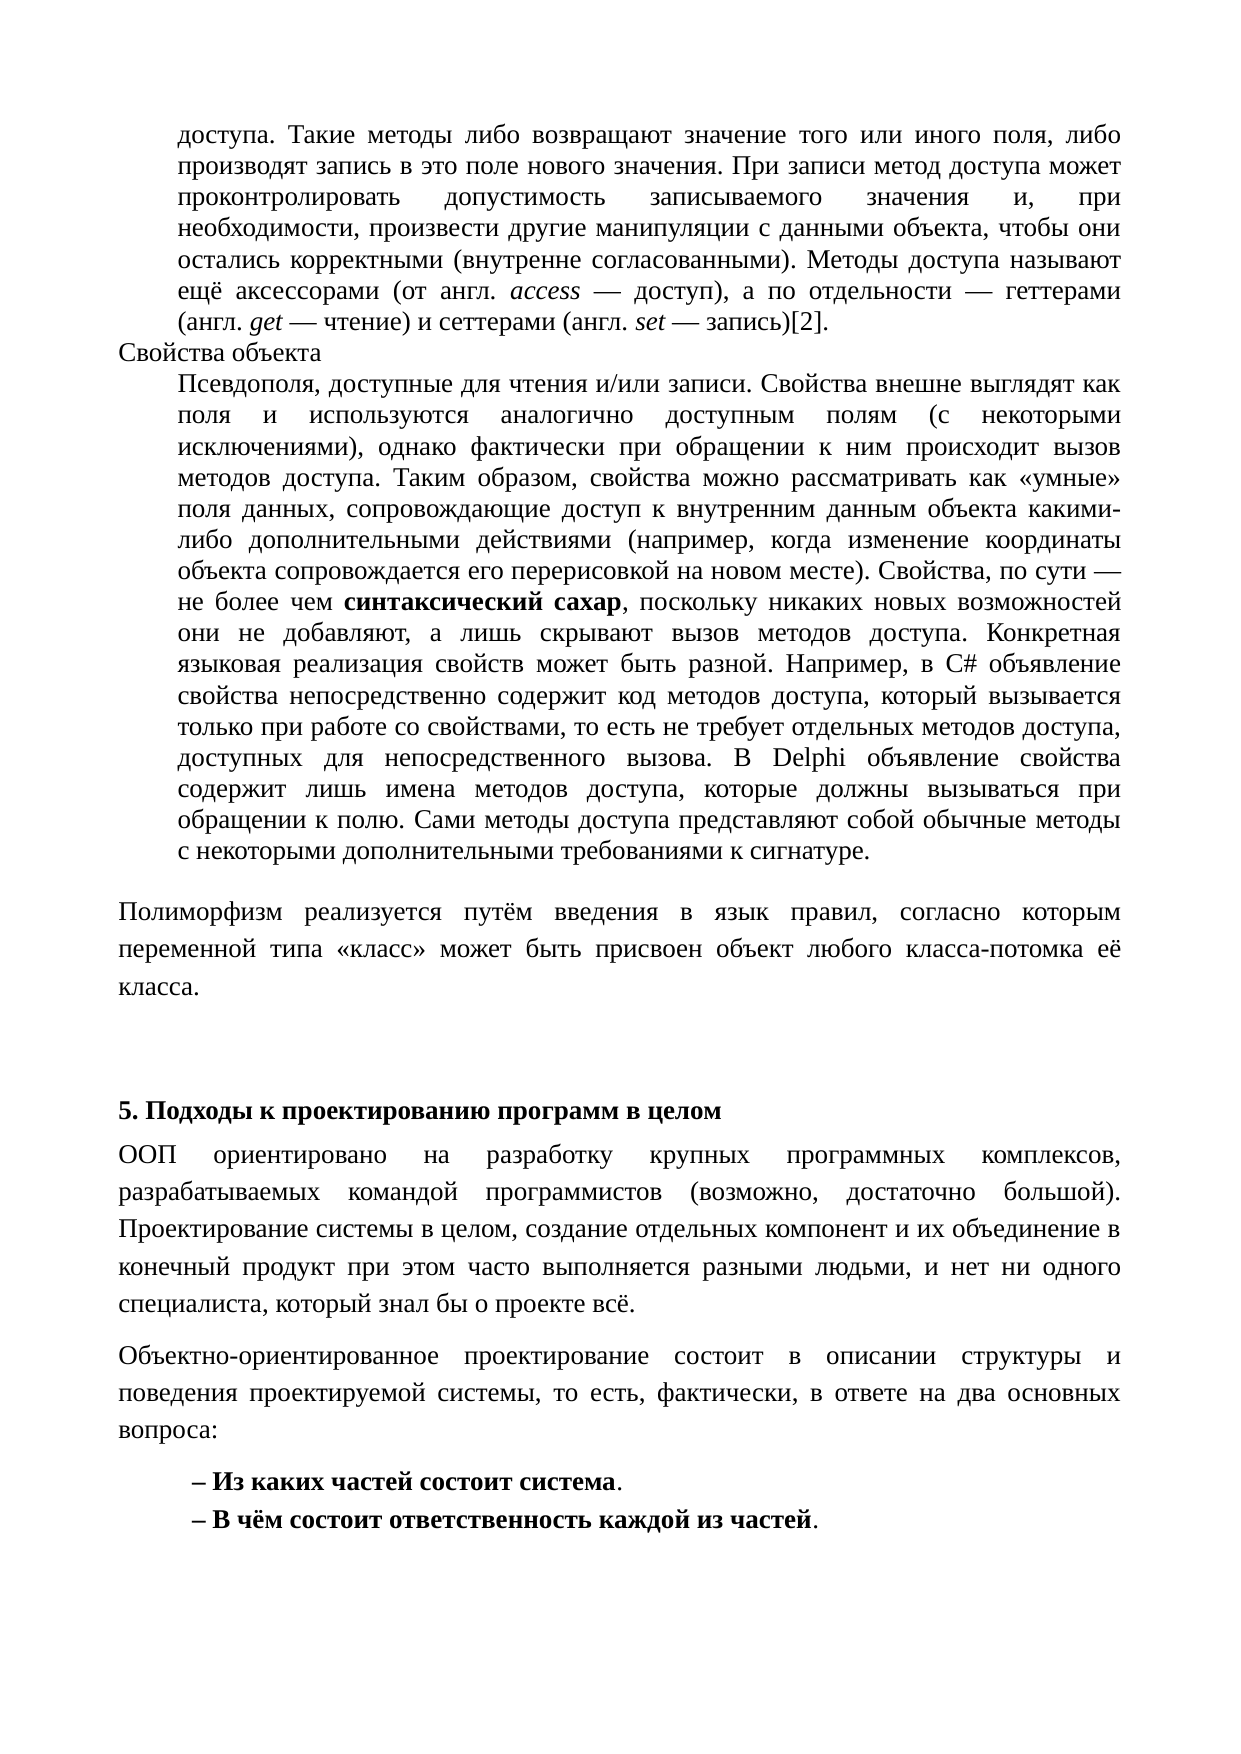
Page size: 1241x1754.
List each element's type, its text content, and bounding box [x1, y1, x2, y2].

text Полиморфизм реализуется путём введения в язык правил, согласно которым переменной типа «класс» может быть присвоен объект любого класса-потомка её класса. [118, 895, 1122, 1001]
list Псевдополя, доступные для чтения и/или записи. Свойства внешне выглядят как поля и используются аналогично доступным полям (с некоторыми исключениями), однако фактически при обращении к ним происходит вызов методов доступа. Таким образом, свойства можно рассматривать как «умные» поля данных, сопровождающие доступ к внутренним данным объекта какими-либо дополнительными действиями (например, когда изменение координаты объекта сопровождается его перерисовкой на новом месте). Свойства, по сути — не более чем синтаксический сахар, поскольку никаких новых возможностей они не добавляют, а лишь скрывают вызов методов доступа. Конкретная языковая реализация свойств может быть разной. Например, в C# объявление свойства непосредственно содержит код методов доступа, который вызывается только при работе со свойствами, то есть не требует отдельных методов доступа, доступных для непосредственного вызова. В Delphi объявление свойства содержит лишь имена методов доступа, которые должны вызываться при обращении к полю. Сами методы доступа представляют собой обычные методы с некоторыми дополнительными требованиями к сигнатуре. [177, 367, 1122, 866]
subtitle 5. Подходы к проектированию программ в целом [118, 1094, 1122, 1125]
text Объектно-ориентированное проектирование состоит в описании структуры и поведения проектируемой системы, то есть, фактически, в ответе на два основных вопроса: [118, 1339, 1122, 1445]
list – В чём состоит ответственность каждой из частей. [118, 1503, 1122, 1534]
subtitle Свойства объекта [118, 336, 1122, 367]
list – Из каких частей состоит система. [118, 1465, 1122, 1497]
list доступа. Такие методы либо возвращают значение того или иного поля, либо производят запись в это поле нового значения. При записи метод доступа может проконтролировать допустимость записываемого значения и, при необходимости, произвести другие манипуляции с данными объекта, чтобы они остались корректными (внутренне согласованными). Методы доступа называют ещё аксессорами (от англ. access — доступ), а по отдельности — геттерами (англ. get — чтение) и сеттерами (англ. set — запись)[2]. [177, 118, 1122, 336]
text ООП ориентировано на разработку крупных программных комплексов, разрабатываемых командой программистов (возможно, достаточно большой). Проектирование системы в целом, создание отдельных компонент и их объединение в конечный продукт при этом часто выполняется разными людьми, и нет ни одного специалиста, который знал бы о проекте всё. [118, 1138, 1122, 1318]
